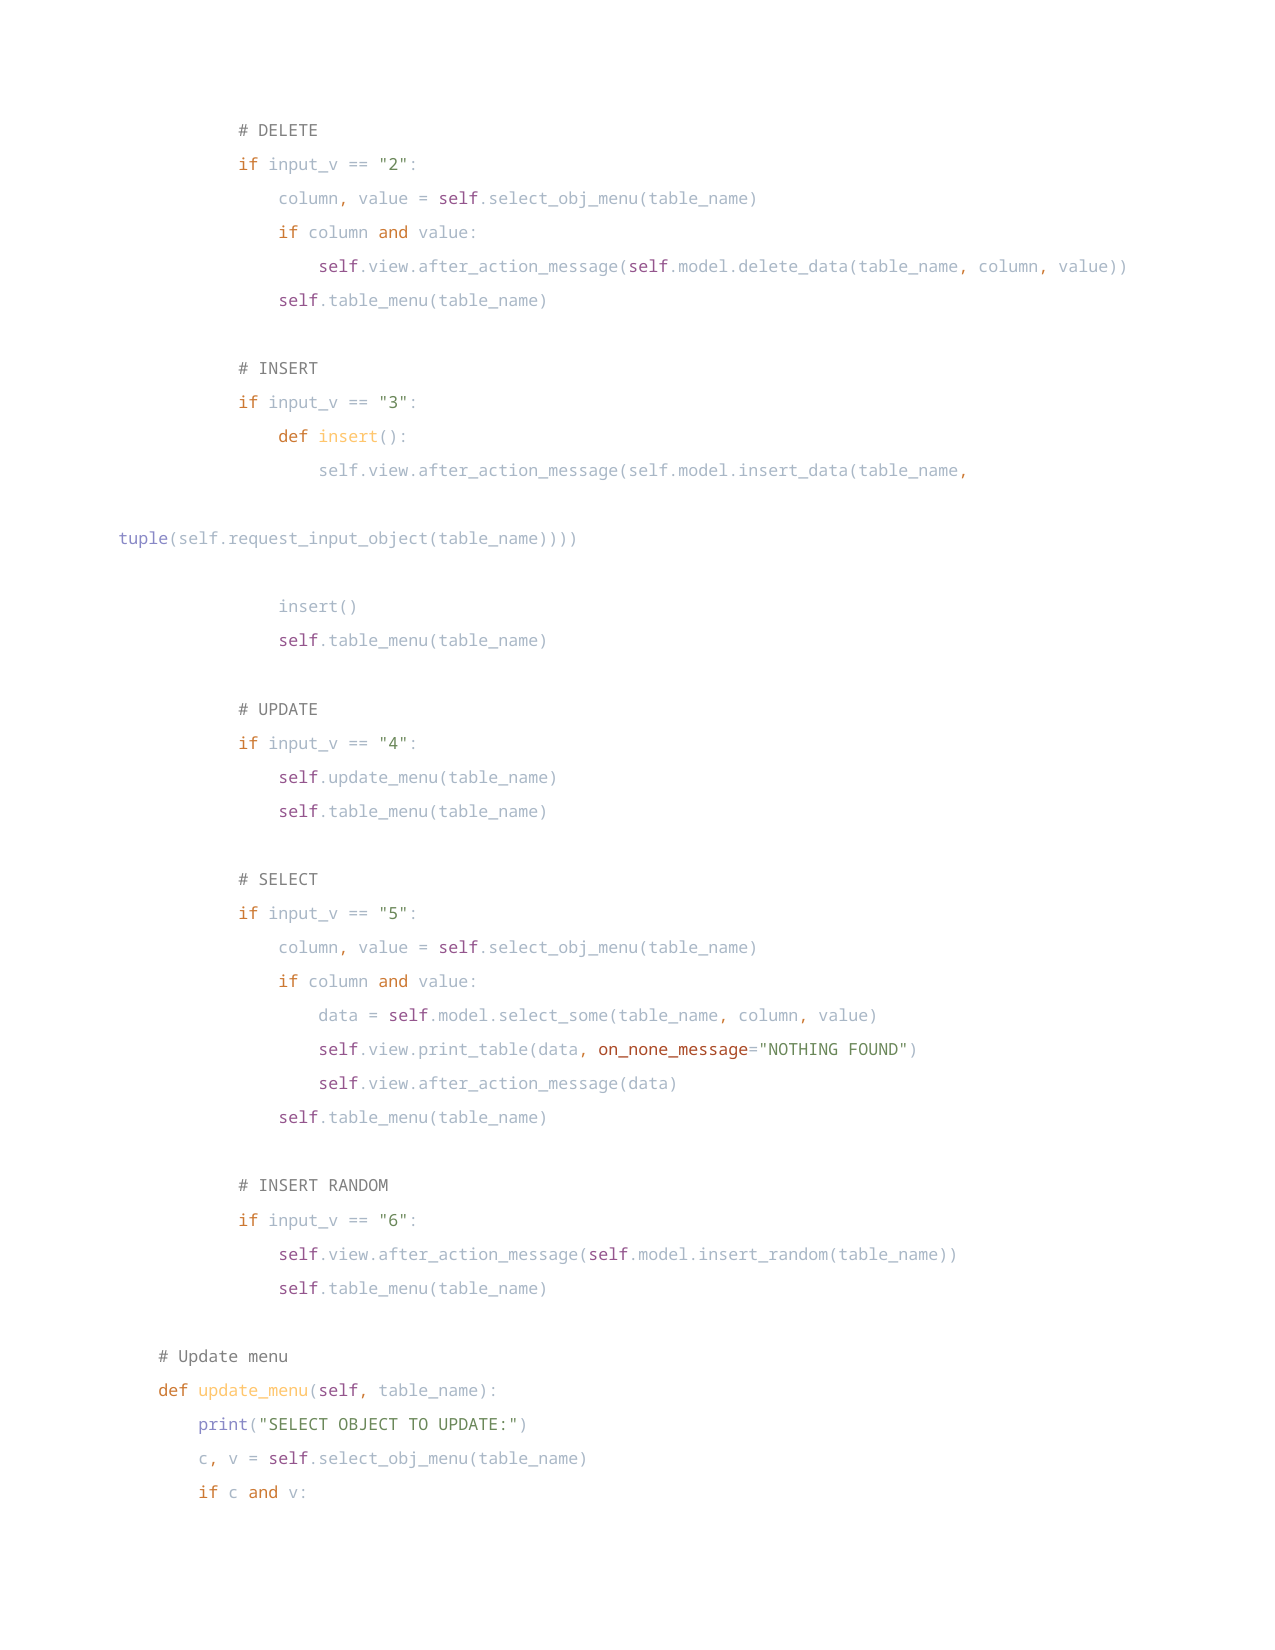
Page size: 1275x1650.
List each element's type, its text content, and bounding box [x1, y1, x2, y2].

text # DELETE if input_v == "2": column, value = self.select_obj_menu(table_name) if column and value: self.view.after_action_message(self.model.delete_data(table_name, column, value)) self.table_menu(table_name) # INSERT if input_v == "3": def insert(): self.view.after_action_message(self.model.insert_data(table_name, tuple(self.request_input_object(table_name)))) insert() self.table_menu(table_name) # UPDATE if input_v == "4": self.update_menu(table_name) self.table_menu(table_name) # SELECT if input_v == "5": column, value = self.select_obj_menu(table_name) if column and value: data = self.model.select_some(table_name, column, value) self.view.print_table(data, on_none_message="NOTHING FOUND") self.view.after_action_message(data) self.table_menu(table_name) # INSERT RANDOM if input_v == "6": self.view.after_action_message(self.model.insert_random(table_name)) self.table_menu(table_name) # Update menu def update_menu(self, table_name): print("SELECT OBJECT TO UPDATE:") c, v = self.select_obj_menu(table_name) if c and v: [118, 118, 1157, 1503]
